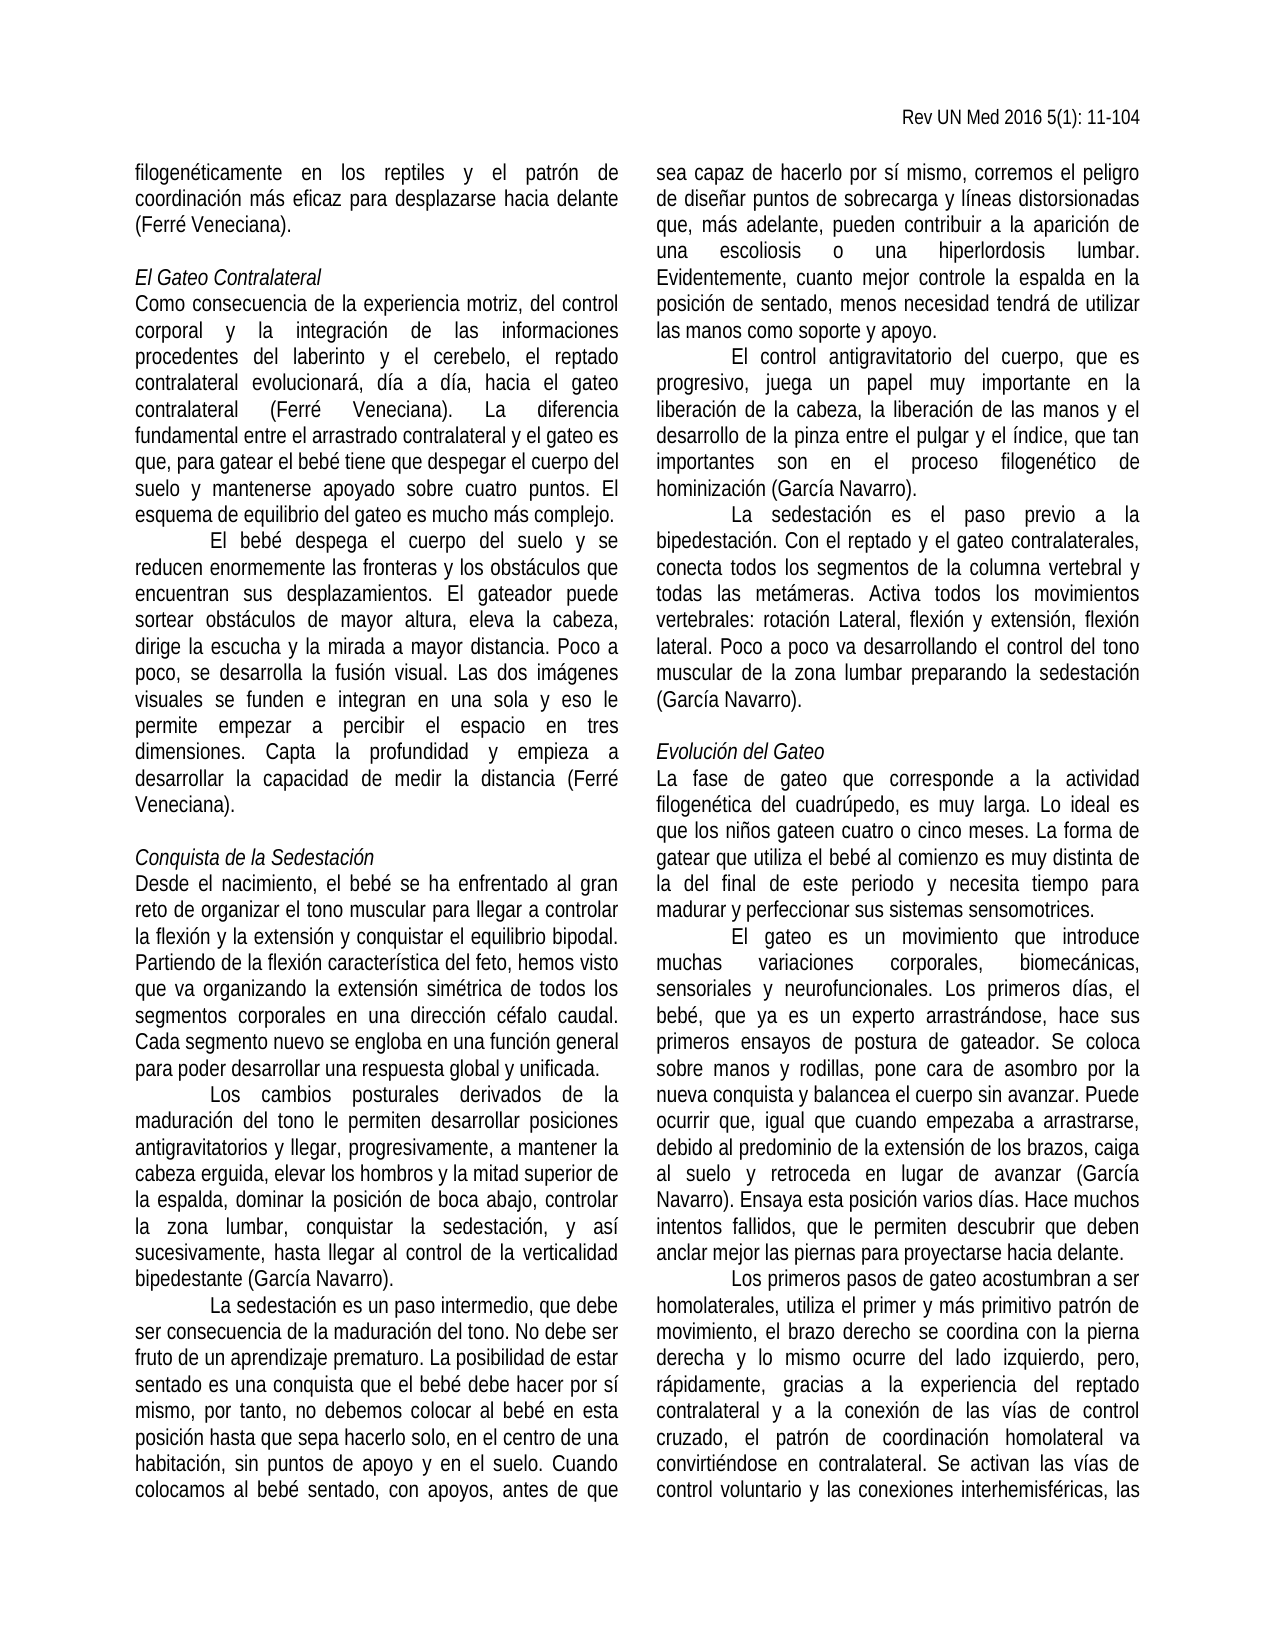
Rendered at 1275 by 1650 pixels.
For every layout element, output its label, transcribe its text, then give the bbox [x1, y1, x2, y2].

text El Gateo Contralateral [135, 264, 619, 290]
text La sedestación es el paso previo a la bipedestación. Con el reptado y el gateo contralaterales, conecta todos los segmentos de la columna vertebral y todas las metámeras. Activa todos los movimientos vertebrales: rotación Lateral, flexión y extensión, flexión lateral. Poco a poco va desarrollando el control del tono muscular de la zona lumbar preparando la sedestación (García Navarro). [656, 501, 1140, 712]
text Los primeros pasos de gateo acostumbran a ser homolaterales, utiliza el primer y más primitivo patrón de movimiento, el brazo derecho se coordina con la pierna derecha y lo mismo ocurre del lado izquierdo, pero, rápidamente, gracias a la experiencia del reptado contralateral y a la conexión de las vías de control cruzado, el patrón de coordinación homolateral va convirtiéndose en contralateral. Se activan las vías de control voluntario y las conexiones interhemisféricas, las [656, 1265, 1140, 1502]
text El control antigravitatorio del cuerpo, que es progresivo, juega un papel muy importante en la liberación de la cabeza, la liberación de las manos y el desarrollo de la pinza entre el pulgar y el índice, que tan importantes son en el proceso filogenético de hominización (García Navarro). [656, 343, 1140, 501]
text Los cambios posturales derivados de la maduración del tono le permiten desarrollar posiciones antigravitatorios y llegar, progresivamente, a mantener la cabeza erguida, elevar los hombros y la mitad superior de la espalda, dominar la posición de boca abajo, controlar la zona lumbar, conquistar la sedestación, y así sucesivamente, hasta llegar al control de la verticalidad bipedestante (García Navarro). [135, 1081, 619, 1292]
text La fase de gateo que corresponde a la actividad filogenética del cuadrúpedo, es muy larga. Lo ideal es que los niños gateen cuatro o cinco meses. La forma de gatear que utiliza el bebé al comienzo es muy distinta de la del final de este periodo y necesita tiempo para madurar y perfeccionar sus sistemas sensomotrices. [656, 764, 1140, 923]
text El gateo es un movimiento que introduce muchas variaciones corporales, biomecánicas, sensoriales y neurofuncionales. Los primeros días, el bebé, que ya es un experto arrastrándose, hace sus primeros ensayos de postura de gateador. Se coloca sobre manos y rodillas, pone cara de asombro por la nueva conquista y balancea el cuerpo sin avanzar. Puede ocurrir que, igual que cuando empezaba a arrastrarse, debido al predominio de la extensión de los brazos, caiga al suelo y retroceda en lugar de avanzar (García Navarro). Ensaya esta posición varios días. Hace muchos intentos fallidos, que le permiten descubrir que deben anclar mejor las piernas para proyectarse hacia delante. [656, 923, 1140, 1265]
text filogenéticamente en los reptiles y el patrón de coordinación más eficaz para desplazarse hacia delante (Ferré Veneciana). [135, 158, 619, 237]
text Evolución del Gateo [656, 738, 1140, 764]
text Como consecuencia de la experiencia motriz, del control corporal y la integración de las informaciones procedentes del laberinto y el cerebelo, el reptado contralateral evolucionará, día a día, hacia el gateo contralateral (Ferré Veneciana). La diferencia fundamental entre el arrastrado contralateral y el gateo es que, para gatear el bebé tiene que despegar el cuerpo del suelo y mantenerse apoyado sobre cuatro puntos. El esquema de equilibrio del gateo es mucho más complejo. [135, 290, 619, 527]
text El bebé despega el cuerpo del suelo y se reducen enormemente las fronteras y los obstáculos que encuentran sus desplazamientos. El gateador puede sortear obstáculos de mayor altura, eleva la cabeza, dirige la escucha y la mirada a mayor distancia. Poco a poco, se desarrolla la fusión visual. Las dos imágenes visuales se funden e integran en una sola y eso le permite empezar a percibir el espacio en tres dimensiones. Capta la profundidad y empieza a desarrollar la capacidad de medir la distancia (Ferré Veneciana). [135, 527, 619, 817]
text Conquista de la Sedestación [135, 844, 619, 870]
text La sedestación es un paso intermedio, que debe ser consecuencia de la maduración del tono. No debe ser fruto de un aprendizaje prematuro. La posibilidad de estar sentado es una conquista que el bebé debe hacer por sí mismo, por tanto, no debemos colocar al bebé en esta posición hasta que sepa hacerlo solo, en el centro de una habitación, sin puntos de apoyo y en el suelo. Cuando colocamos al bebé sentado, con apoyos, antes de que [135, 1292, 619, 1502]
text sea capaz de hacerlo por sí mismo, corremos el peligro de diseñar puntos de sobrecarga y líneas distorsionadas que, más adelante, pueden contribuir a la aparición de una escoliosis o una hiperlordosis lumbar. Evidentemente, cuanto mejor controle la espalda en la posición de sentado, menos necesidad tendrá de utilizar las manos como soporte y apoyo. [656, 158, 1140, 343]
text Desde el nacimiento, el bebé se ha enfrentado al gran reto de organizar el tono muscular para llegar a controlar la flexión y la extensión y conquistar el equilibrio bipodal. Partiendo de la flexión característica del feto, hemos visto que va organizando la extensión simétrica de todos los segmentos corporales en una dirección céfalo caudal. Cada segmento nuevo se engloba en una función general para poder desarrollar una respuesta global y unificada. [135, 870, 619, 1081]
